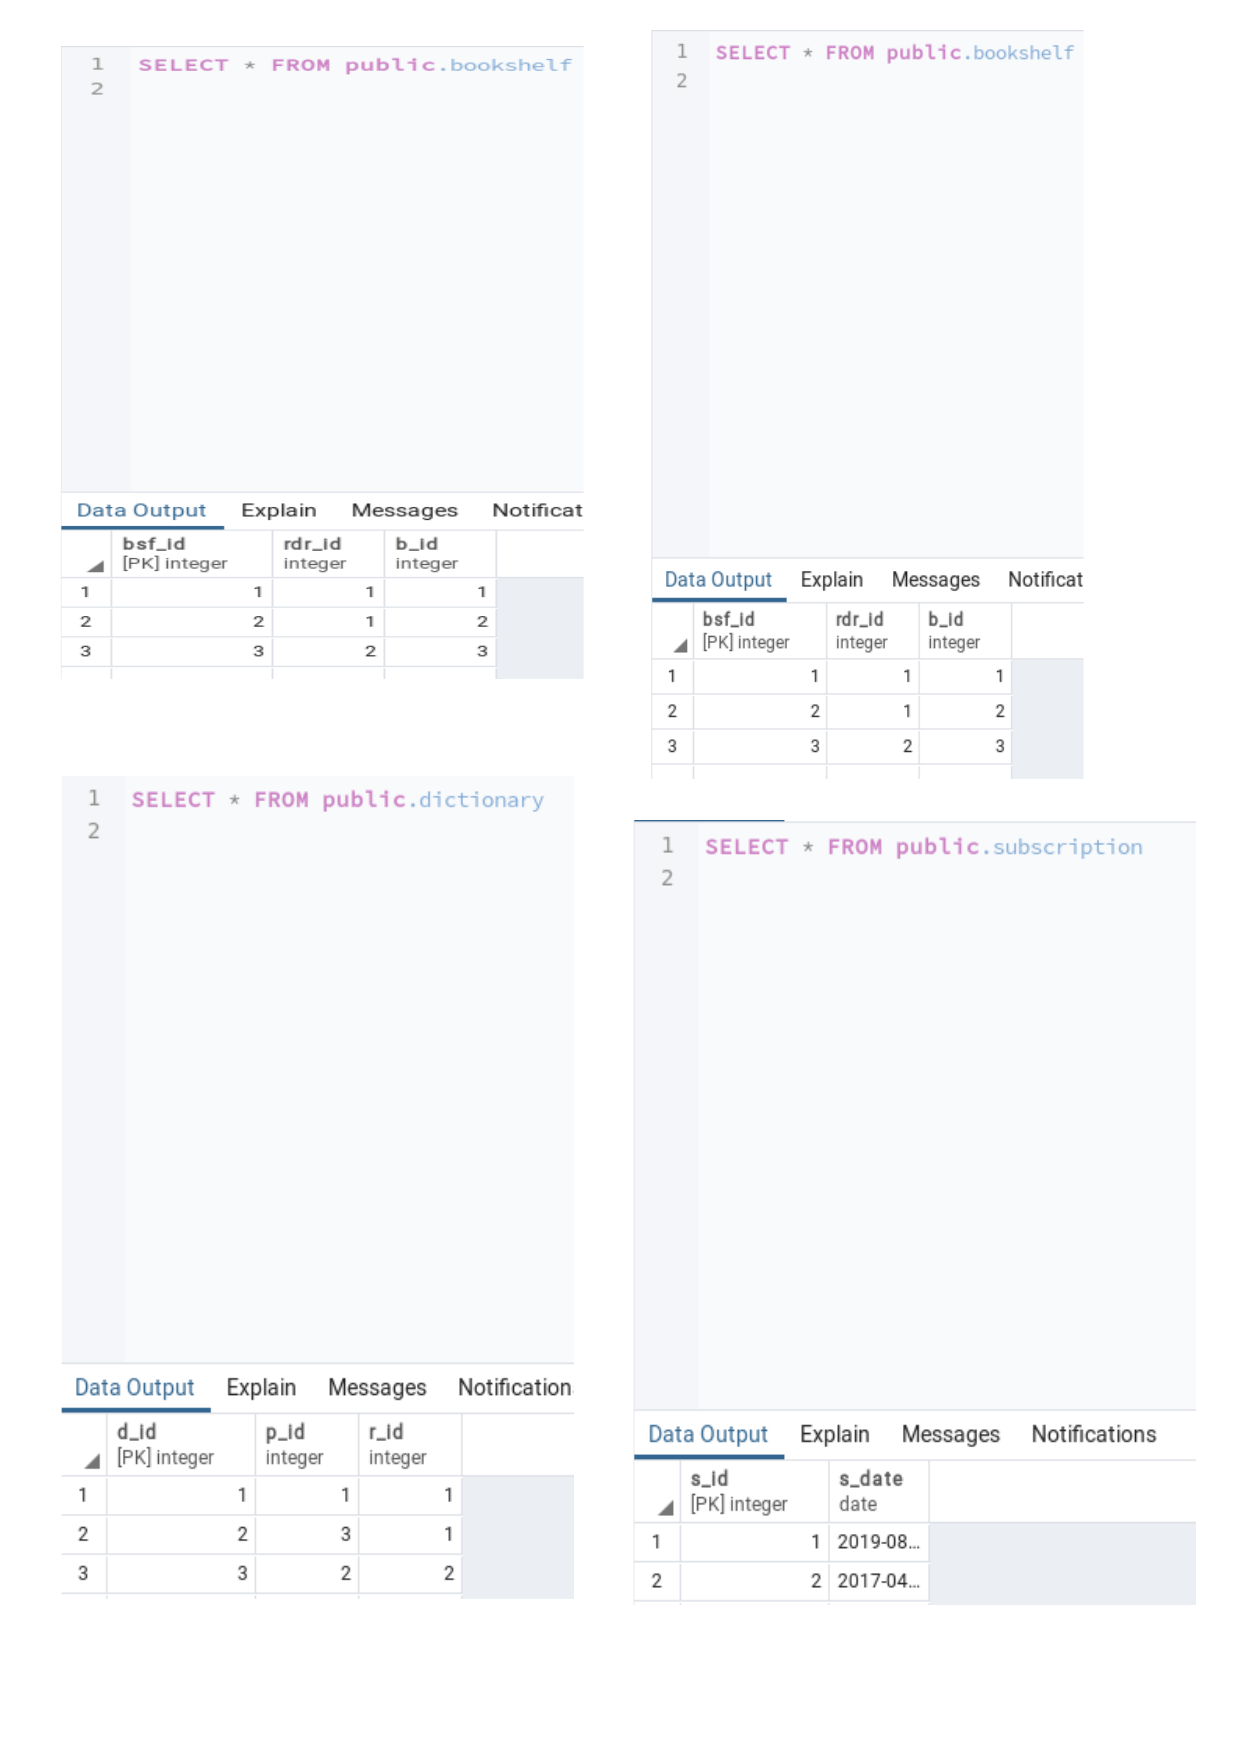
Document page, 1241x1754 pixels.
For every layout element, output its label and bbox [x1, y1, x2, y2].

picture [60, 46, 584, 679]
picture [651, 30, 1084, 779]
picture [61, 776, 574, 1599]
picture [633, 820, 1196, 1605]
